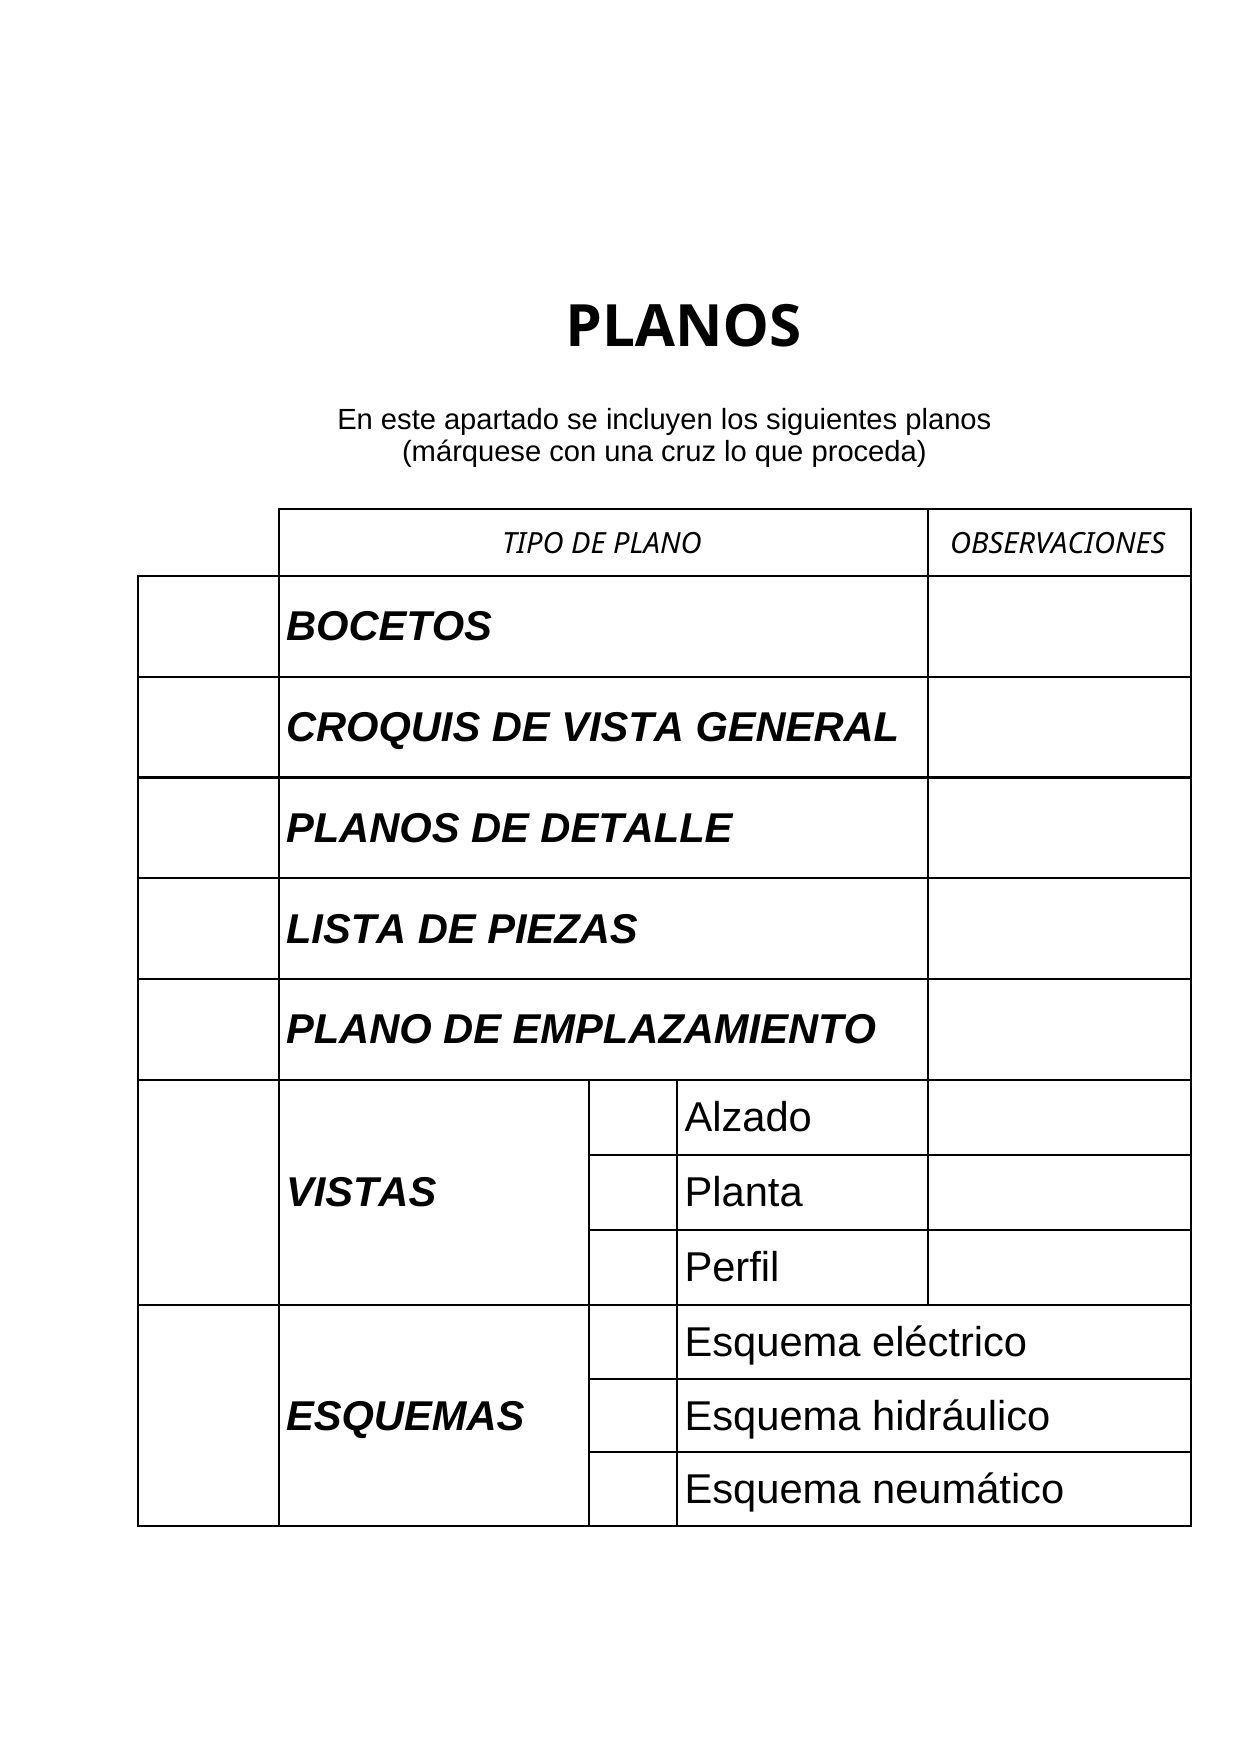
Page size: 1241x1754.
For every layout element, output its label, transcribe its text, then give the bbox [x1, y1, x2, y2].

table_cell [929, 779, 1190, 877]
table_cell [139, 980, 278, 1079]
table_cell [139, 879, 278, 978]
table_cell [929, 678, 1190, 776]
table_header Esquema eléctrico [678, 1306, 1190, 1378]
table_header Alzado [678, 1081, 927, 1154]
table_cell [139, 1081, 278, 1304]
table_cell [929, 1231, 1190, 1304]
table_header [929, 1081, 1190, 1154]
table_cell [590, 1380, 676, 1451]
table_cell VISTAS [280, 1081, 588, 1304]
table_cell BOCETOS [280, 577, 927, 676]
text En este apartado se incluyen los siguientes planos (márquese con una cruz lo que proceda) [148, 403, 1181, 468]
table_cell [139, 1306, 278, 1525]
table_cell CROQUIS DE VISTA GENERAL [280, 678, 927, 776]
table_cell LISTA DE PIEZAS [280, 879, 927, 978]
table_cell Planta [678, 1156, 927, 1229]
table_header OBSERVACIONES [929, 510, 1190, 575]
table_cell Esquema neumático [678, 1453, 1190, 1525]
table_cell Perfil [678, 1231, 927, 1304]
table_header [138, 508, 278, 575]
table_cell [929, 1156, 1190, 1229]
table_header [590, 1306, 676, 1378]
subtitle PLANOS [148, 284, 1181, 364]
table_cell ESQUEMAS [280, 1306, 588, 1525]
table_cell [139, 678, 278, 776]
table_cell [929, 879, 1190, 978]
table_cell [929, 577, 1190, 676]
table_cell PLANO DE EMPLAZAMIENTO [280, 980, 927, 1079]
table_cell PLANOS DE DETALLE [280, 779, 927, 877]
table_header [590, 1081, 676, 1154]
table_cell [590, 1231, 676, 1304]
table_header TIPO DE PLANO [280, 510, 927, 575]
table_cell [590, 1156, 676, 1229]
table_cell Esquema hidráulico [678, 1380, 1190, 1451]
table_cell [139, 577, 278, 676]
table_cell [929, 980, 1190, 1079]
table_cell [139, 779, 278, 877]
table_cell [590, 1453, 676, 1525]
